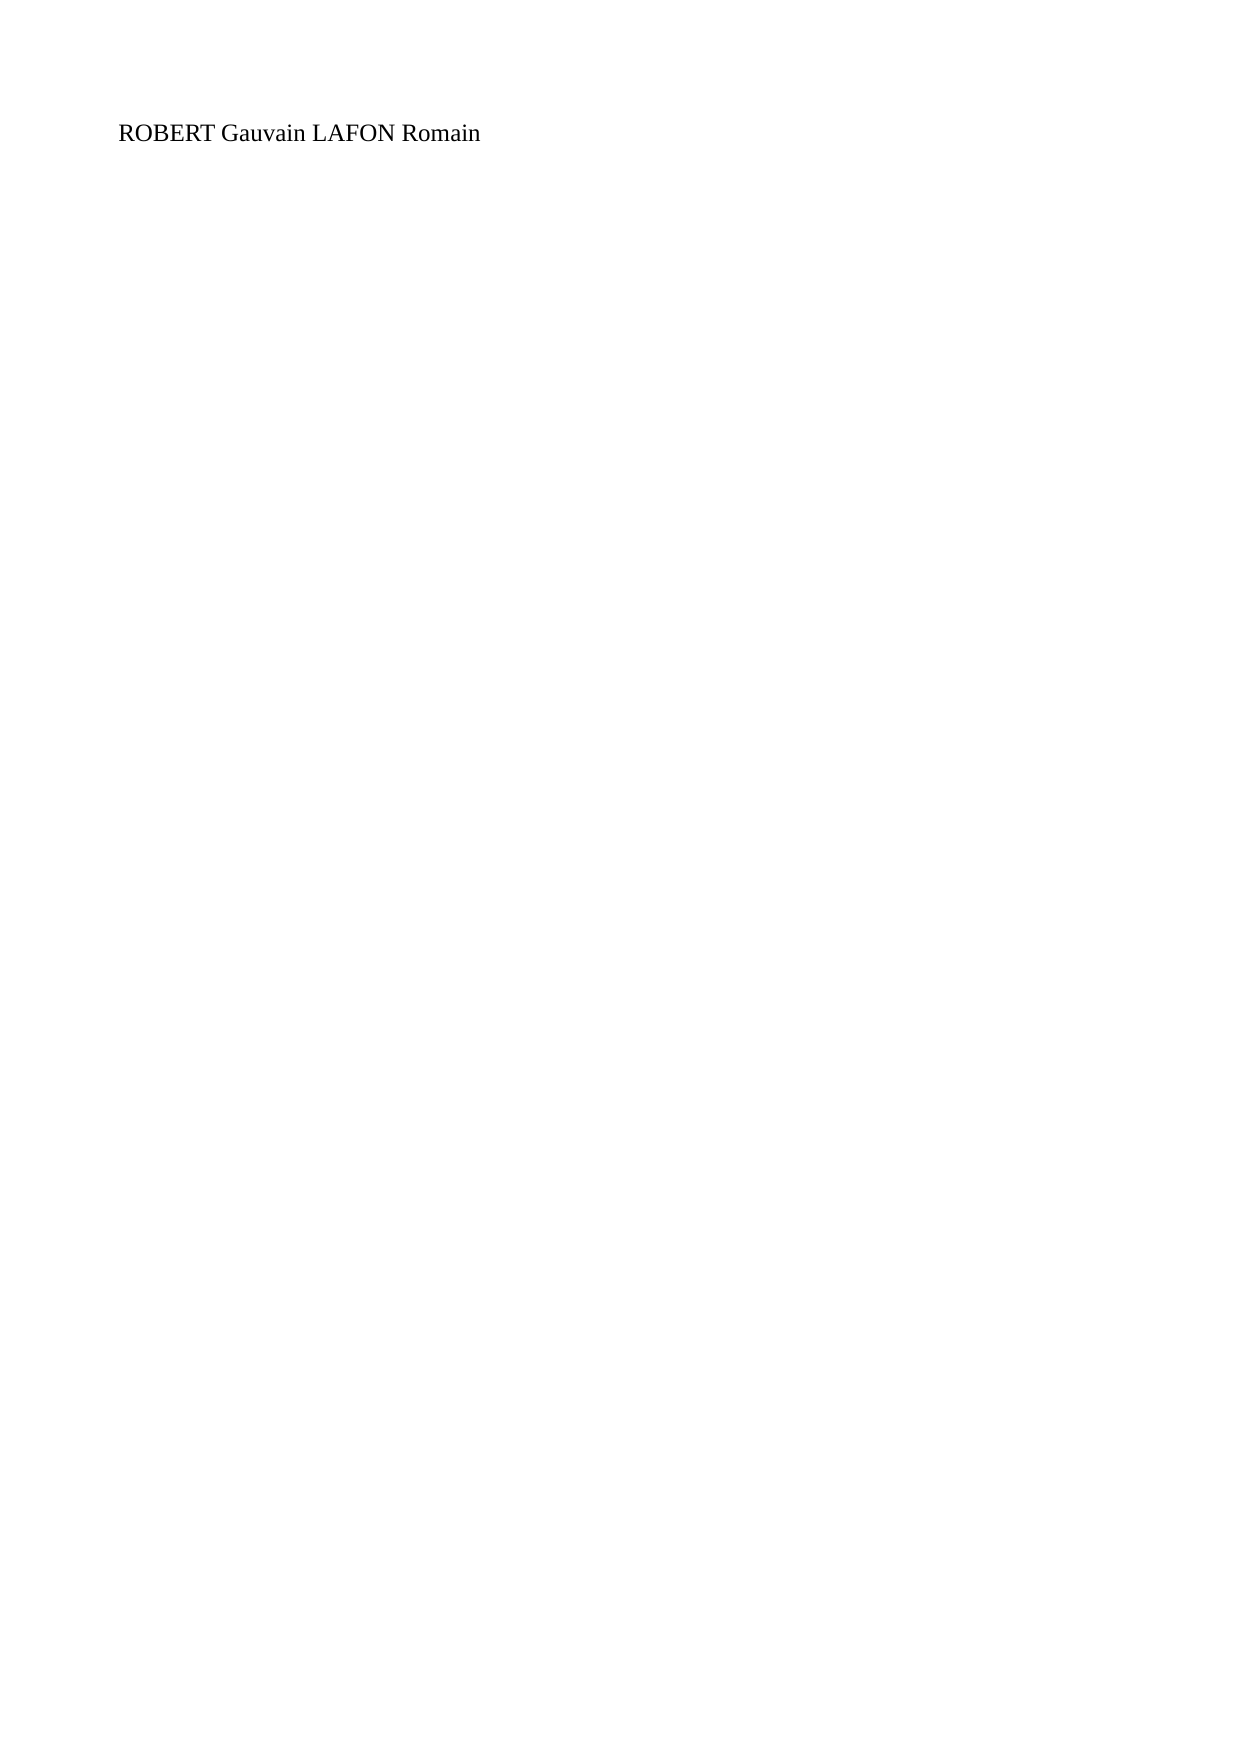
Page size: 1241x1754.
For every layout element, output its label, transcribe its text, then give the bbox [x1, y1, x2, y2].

text ROBERT Gauvain LAFON Romain [118, 118, 1122, 147]
